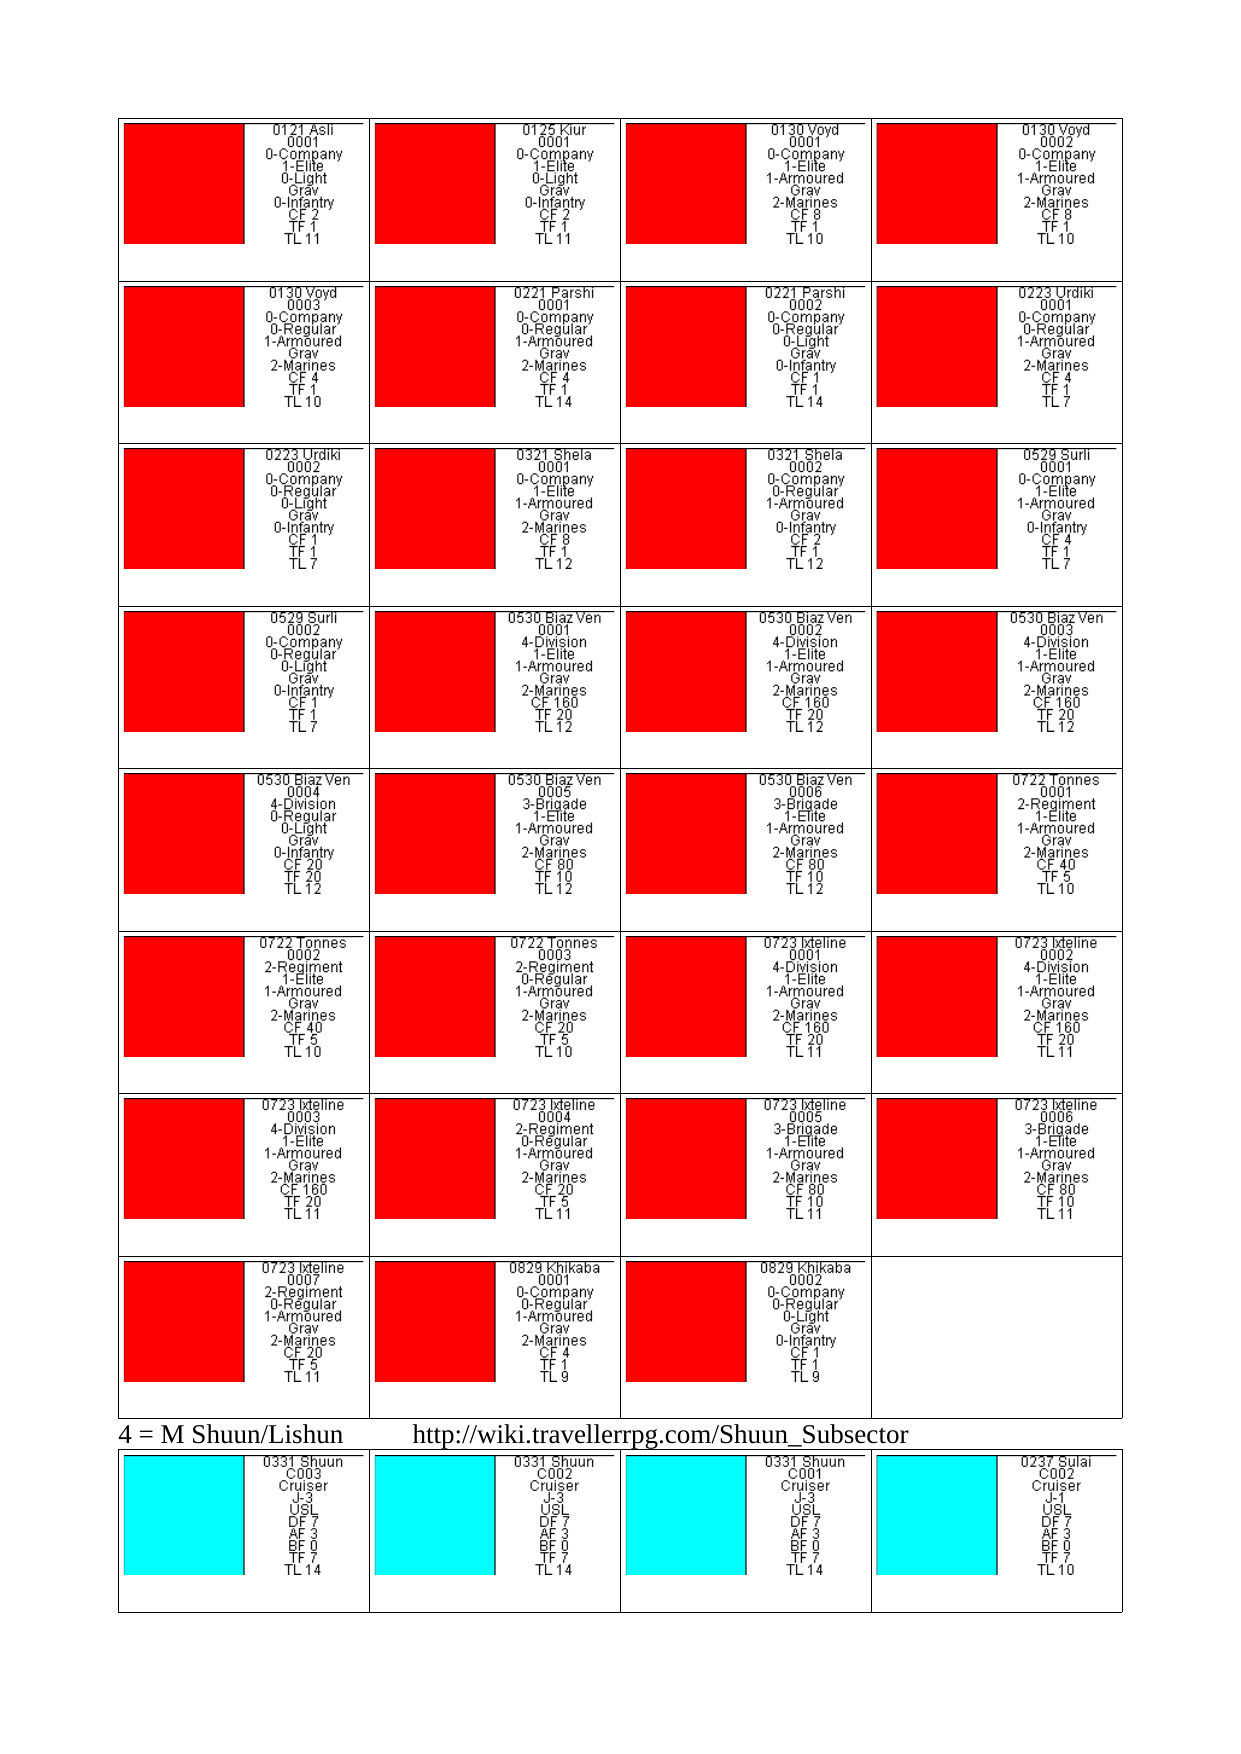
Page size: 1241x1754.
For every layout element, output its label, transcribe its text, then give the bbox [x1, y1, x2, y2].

picture [625, 936, 866, 1057]
table_header [119, 1450, 369, 1612]
picture [123, 773, 364, 894]
table_cell [621, 932, 871, 1093]
table_cell [872, 1257, 1122, 1418]
table_cell [119, 444, 369, 606]
picture [374, 1098, 615, 1219]
table_cell [119, 1094, 369, 1256]
picture [374, 286, 615, 407]
table_header [621, 119, 871, 281]
table_header [872, 119, 1122, 281]
picture [876, 773, 1117, 894]
table_cell [119, 932, 369, 1093]
picture [123, 448, 364, 569]
picture [123, 611, 364, 732]
picture [374, 123, 615, 244]
picture [876, 123, 1117, 244]
picture [625, 1261, 866, 1382]
picture [374, 773, 615, 894]
table_cell [872, 282, 1122, 443]
picture [876, 936, 1117, 1057]
table_cell [370, 769, 620, 931]
table_header [621, 1450, 871, 1612]
picture [876, 1455, 1117, 1575]
table_cell [621, 1094, 871, 1256]
picture [625, 1455, 866, 1575]
picture [876, 448, 1117, 569]
table_cell [119, 607, 369, 768]
table_cell [621, 607, 871, 768]
table_cell [872, 1094, 1122, 1256]
table_cell [119, 282, 369, 443]
table_header [370, 119, 620, 281]
picture [123, 1261, 364, 1382]
picture [374, 1455, 615, 1575]
table_cell [872, 932, 1122, 1093]
picture [625, 448, 866, 569]
table_cell [621, 444, 871, 606]
table_cell [872, 769, 1122, 931]
table_cell [872, 444, 1122, 606]
picture [625, 123, 866, 244]
table_header [119, 119, 369, 281]
table_cell [119, 769, 369, 931]
picture [123, 123, 364, 244]
table_cell [370, 932, 620, 1093]
picture [374, 448, 615, 569]
table_header [370, 1450, 620, 1612]
picture [374, 611, 615, 732]
picture [123, 1455, 364, 1575]
table_cell [621, 1257, 871, 1418]
table_cell [370, 1257, 620, 1418]
picture [625, 611, 866, 732]
picture [876, 1098, 1117, 1219]
picture [876, 286, 1117, 407]
picture [374, 936, 615, 1057]
table_header [872, 1450, 1122, 1612]
table_cell [621, 769, 871, 931]
picture [625, 286, 866, 407]
table_cell [370, 1094, 620, 1256]
table_cell [872, 607, 1122, 768]
text 4 = M Shuun/Lishun http://wiki.travellerrpg.com/Shuun_Subsector [118, 1419, 1122, 1449]
picture [625, 1098, 866, 1219]
picture [625, 773, 866, 894]
picture [123, 1098, 364, 1219]
table_cell [370, 607, 620, 768]
picture [374, 1261, 615, 1382]
table_cell [370, 282, 620, 443]
picture [876, 611, 1117, 732]
table_cell [370, 444, 620, 606]
table_cell [119, 1257, 369, 1418]
picture [123, 936, 364, 1057]
picture [123, 286, 364, 407]
table_cell [621, 282, 871, 443]
